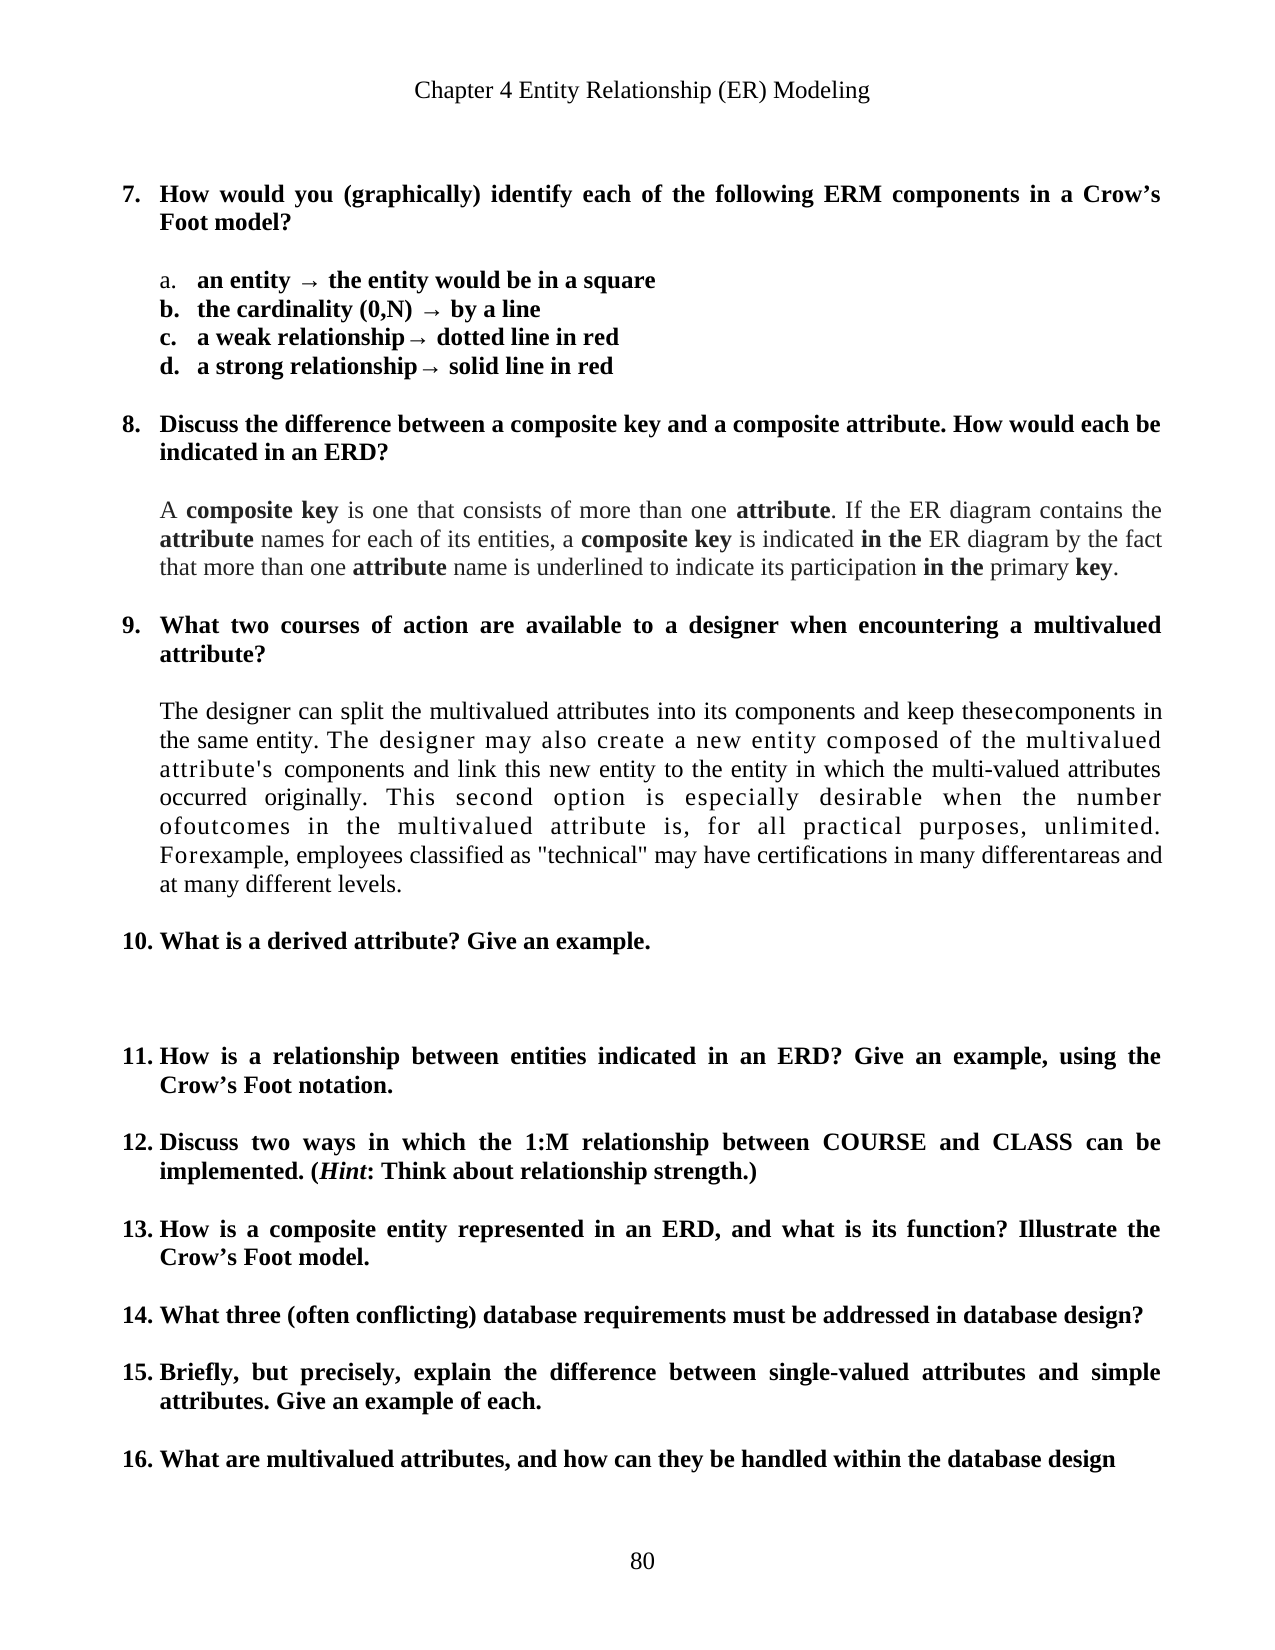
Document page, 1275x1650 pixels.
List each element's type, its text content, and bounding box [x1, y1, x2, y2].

list What are multivalued attributes, and how can they be handled within the database design [122, 1444, 1162, 1472]
text The designer can split the multivalued attributes into its components and keep thesecomponents in the same entity. The designer may also create a new entity composed of the multivalued attribute's components and link this new entity to the entity in which the multi-valued attributes occurred originally. This second option is especially desirable when the number ofoutcomes in the multivalued attribute is, for all practical purposes, unlimited. Forexample, employees classified as "technical" may have certifications in many differentareas and at many different levels. [159, 696, 1162, 897]
list What two courses of action are available to a designer when encountering a multivalued attribute? [122, 610, 1162, 667]
list a strong relationship→ solid line in red [159, 351, 1162, 380]
list What three (often conflicting) database requirements must be addressed in database design? [122, 1300, 1162, 1329]
list Briefly, but precisely, explain the difference between single-valued attributes and simple attributes. Give an example of each. [122, 1357, 1162, 1415]
list How is a relationship between entities indicated in an ERD? Give an example, using the Crow’s Foot notation. [122, 1041, 1162, 1099]
list the cardinality (0,N) → by a line [159, 294, 1162, 322]
text A composite key is one that consists of more than one attribute. If the ER diagram contains the attribute names for each of its entities, a composite key is indicated in the ER diagram by the fact that more than one attribute name is underlined to indicate its participation in the primary key. [159, 495, 1162, 581]
list an entity → the entity would be in a square [159, 265, 1162, 294]
list What is a derived attribute? Give an example. [122, 926, 1162, 955]
list Discuss two ways in which the 1:M relationship between COURSE and CLASS can be implemented. (Hint: Think about relationship strength.) [122, 1127, 1162, 1185]
list a weak relationship→ dotted line in red [159, 322, 1162, 351]
list How would you (graphically) identify each of the following ERM components in a Crow’s Foot model? [122, 179, 1162, 236]
list How is a composite entity represented in an ERD, and what is its function? Illustrate the Crow’s Foot model. [122, 1214, 1162, 1271]
list Discuss the difference between a composite key and a composite attribute. How would each be indicated in an ERD? [122, 409, 1162, 466]
